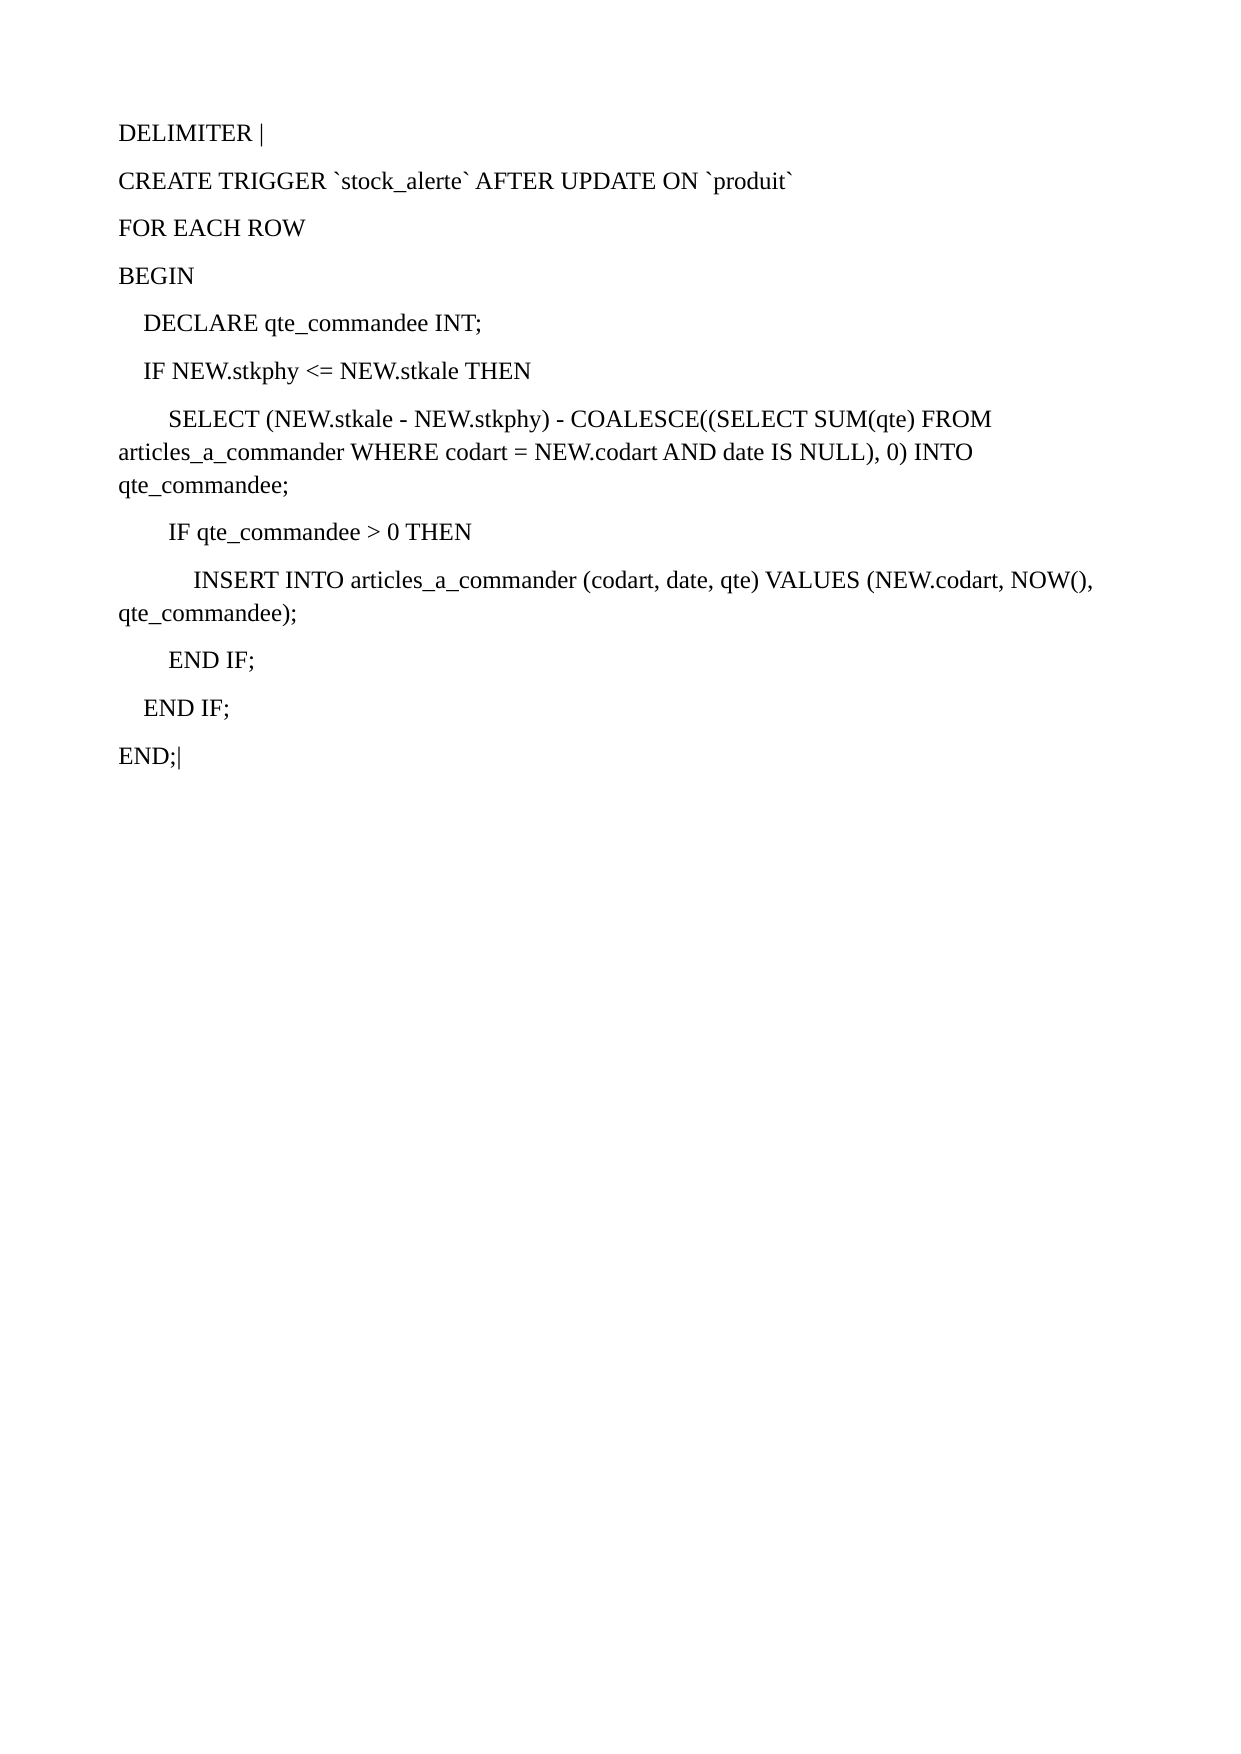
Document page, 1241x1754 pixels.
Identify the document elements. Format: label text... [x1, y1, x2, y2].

text DECLARE qte_commandee INT; [118, 308, 1122, 337]
text CREATE TRIGGER `stock_alerte` AFTER UPDATE ON `produit` [118, 166, 1122, 194]
text BEGIN [118, 261, 1122, 290]
text DELIMITER | [118, 118, 1122, 147]
text END;| [118, 741, 1122, 769]
text SELECT (NEW.stkale - NEW.stkphy) - COALESCE((SELECT SUM(qte) FROM articles_a_commander WHERE codart = NEW.codart AND date IS NULL), 0) INTO qte_commandee; [118, 404, 1122, 498]
text IF NEW.stkphy <= NEW.stkale THEN [118, 356, 1122, 385]
text INSERT INTO articles_a_commander (codart, date, qte) VALUES (NEW.codart, NOW(), qte_commandee); [118, 565, 1122, 627]
text END IF; [118, 693, 1122, 722]
text FOR EACH ROW [118, 213, 1122, 242]
text IF qte_commandee > 0 THEN [118, 517, 1122, 546]
text END IF; [118, 646, 1122, 674]
